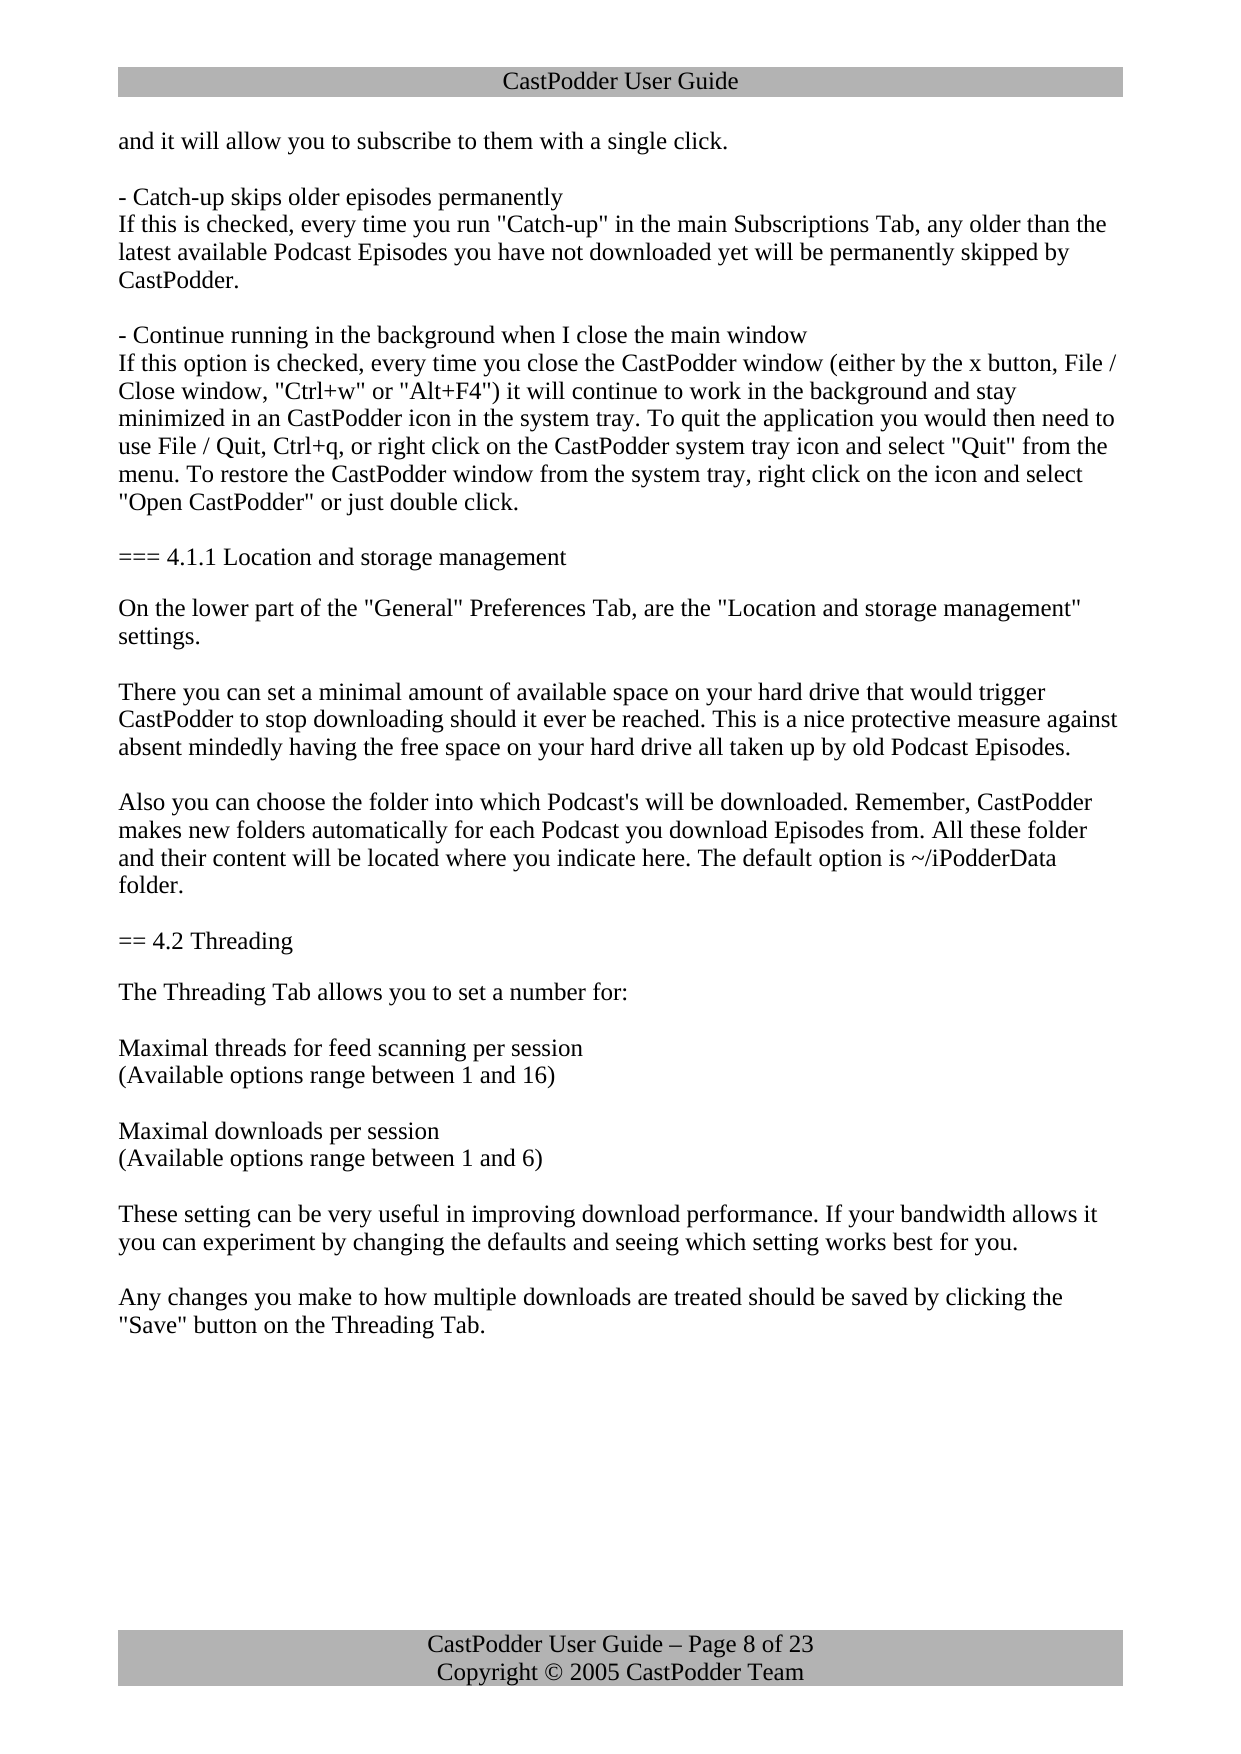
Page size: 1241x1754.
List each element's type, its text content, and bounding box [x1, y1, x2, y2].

text (Available options range between 1 and 6) [118, 1144, 1123, 1172]
text == 4.2 Threading [118, 927, 1123, 955]
text Any changes you make to how multiple downloads are treated should be saved by clicking the "Save" button on the Threading Tab. [118, 1283, 1123, 1338]
text If this is checked, every time you run "Catch-up" in the main Subscriptions Tab, any older than the latest available Podcast Episodes you have not downloaded yet will be permanently skipped by CastPodder. [118, 211, 1123, 294]
text There you can set a minimal amount of available space on your hard drive that would trigger CastPodder to stop downloading should it ever be reached. This is a nice protective measure against absent mindedly having the free space on your hard drive all taken up by old Podcast Episodes. [118, 678, 1123, 761]
text Maximal threads for feed scanning per session [118, 1034, 1123, 1061]
text and it will allow you to subscribe to them with a single click. [118, 127, 1123, 155]
text - Continue running in the background when I close the main window [118, 321, 1123, 349]
text On the lower part of the "General" Preferences Tab, are the "Location and storage management" settings. [118, 594, 1123, 650]
text - Catch-up skips older episodes permanently [118, 183, 1123, 211]
text (Available options range between 1 and 16) [118, 1061, 1123, 1089]
text Also you can choose the folder into which Podcast's will be downloaded. Remember, CastPodder makes new folders automatically for each Podcast you download Episodes from. All these folder and their content will be located where you indicate here. The default option is ~/iPodderData folder. [118, 788, 1123, 899]
text Maximal downloads per session [118, 1117, 1123, 1144]
text These setting can be very useful in improving download performance. If your bandwidth allows it you can experiment by changing the defaults and seeing which setting works best for you. [118, 1200, 1123, 1255]
text If this option is checked, every time you close the CastPodder window (either by the x button, File / Close window, "Ctrl+w" or "Alt+F4") it will continue to work in the background and stay minimized in an CastPodder icon in the system tray. To quit the application you would then need to use File / Quit, Ctrl+q, or right click on the CastPodder system tray icon and select "Quit" from the menu. To restore the CastPodder window from the system tray, right click on the icon and select "Open CastPodder" or just double click. [118, 349, 1123, 515]
text The Threading Tab allows you to set a number for: [118, 978, 1123, 1006]
text === 4.1.1 Location and storage management [118, 543, 1123, 571]
